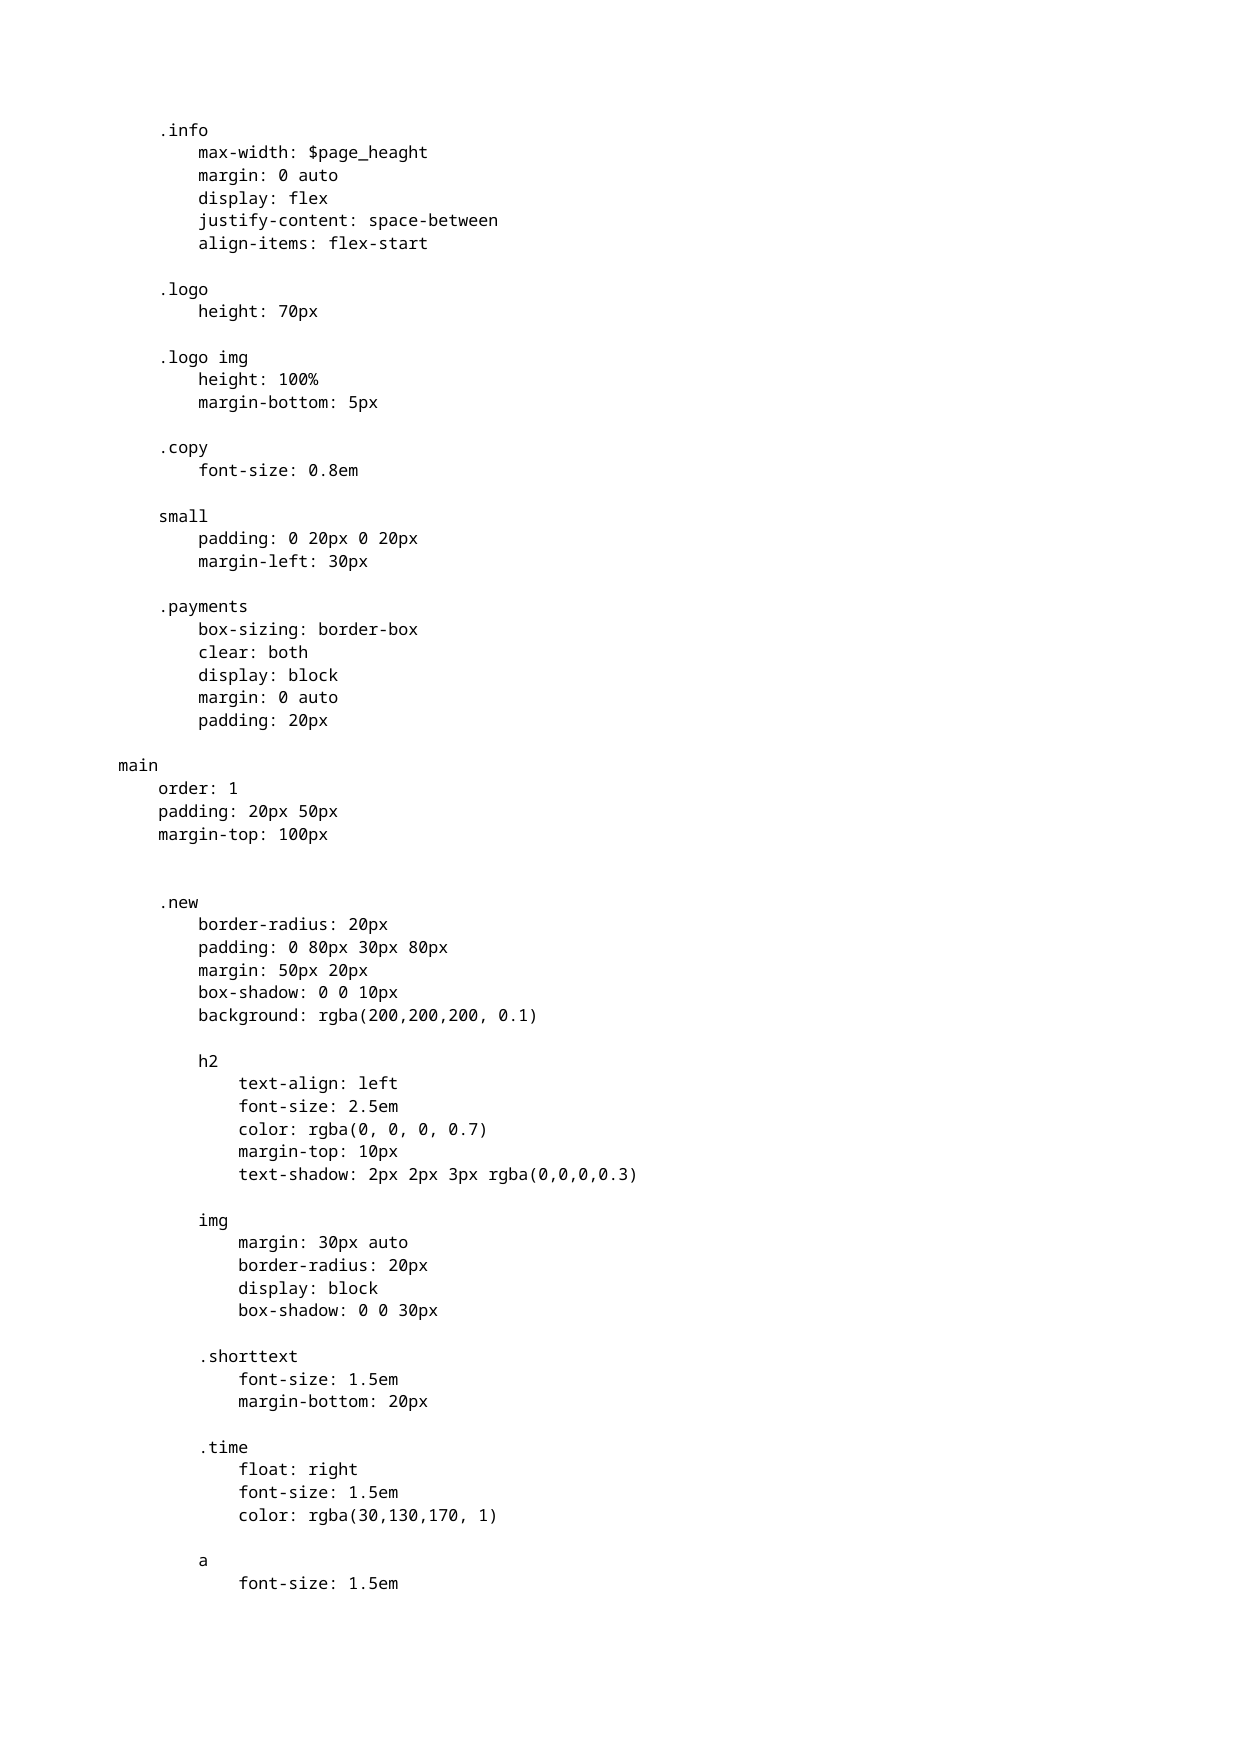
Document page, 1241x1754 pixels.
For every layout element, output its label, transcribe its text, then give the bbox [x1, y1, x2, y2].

text border-radius: 20px [118, 1253, 1122, 1276]
text border-radius: 20px [118, 913, 1122, 936]
text small [118, 504, 1122, 527]
text margin: 50px 20px [118, 958, 1122, 981]
text .shorttext [118, 1344, 1122, 1367]
text main [118, 754, 1122, 777]
text float: right [118, 1458, 1122, 1481]
text .info [118, 118, 1122, 141]
text align-items: flex-start [118, 232, 1122, 254]
text .logo [118, 277, 1122, 300]
text .payments [118, 595, 1122, 618]
text color: rgba(30,130,170, 1) [118, 1503, 1122, 1526]
text text-shadow: 2px 2px 3px rgba(0,0,0,0.3) [118, 1163, 1122, 1185]
text margin-top: 100px [118, 822, 1122, 845]
text font-size: 1.5em [118, 1571, 1122, 1594]
text font-size: 1.5em [118, 1481, 1122, 1503]
text box-sizing: border-box [118, 618, 1122, 640]
text margin: 30px auto [118, 1231, 1122, 1253]
text order: 1 [118, 777, 1122, 799]
text margin: 0 auto [118, 686, 1122, 708]
text .logo img [118, 345, 1122, 368]
text text-align: left [118, 1072, 1122, 1094]
text box-shadow: 0 0 30px [118, 1299, 1122, 1322]
text margin: 0 auto [118, 163, 1122, 186]
text margin-bottom: 5px [118, 391, 1122, 413]
text .time [118, 1435, 1122, 1458]
text display: block [118, 1276, 1122, 1299]
text max-width: $page_heaght [118, 141, 1122, 163]
text margin-top: 10px [118, 1140, 1122, 1163]
text background: rgba(200,200,200, 0.1) [118, 1004, 1122, 1026]
text .new [118, 890, 1122, 913]
text font-size: 0.8em [118, 459, 1122, 481]
text display: block [118, 663, 1122, 686]
text height: 70px [118, 300, 1122, 322]
text padding: 20px 50px [118, 799, 1122, 822]
text a [118, 1549, 1122, 1571]
text padding: 0 20px 0 20px [118, 527, 1122, 549]
text h2 [118, 1049, 1122, 1072]
text height: 100% [118, 368, 1122, 391]
text margin-bottom: 20px [118, 1390, 1122, 1412]
text img [118, 1208, 1122, 1231]
text font-size: 1.5em [118, 1367, 1122, 1390]
text justify-content: space-between [118, 209, 1122, 232]
text color: rgba(0, 0, 0, 0.7) [118, 1117, 1122, 1140]
text padding: 20px [118, 708, 1122, 731]
text padding: 0 80px 30px 80px [118, 936, 1122, 958]
text display: flex [118, 186, 1122, 209]
text box-shadow: 0 0 10px [118, 981, 1122, 1004]
text clear: both [118, 640, 1122, 663]
text .copy [118, 436, 1122, 459]
text font-size: 2.5em [118, 1094, 1122, 1117]
text margin-left: 30px [118, 549, 1122, 572]
